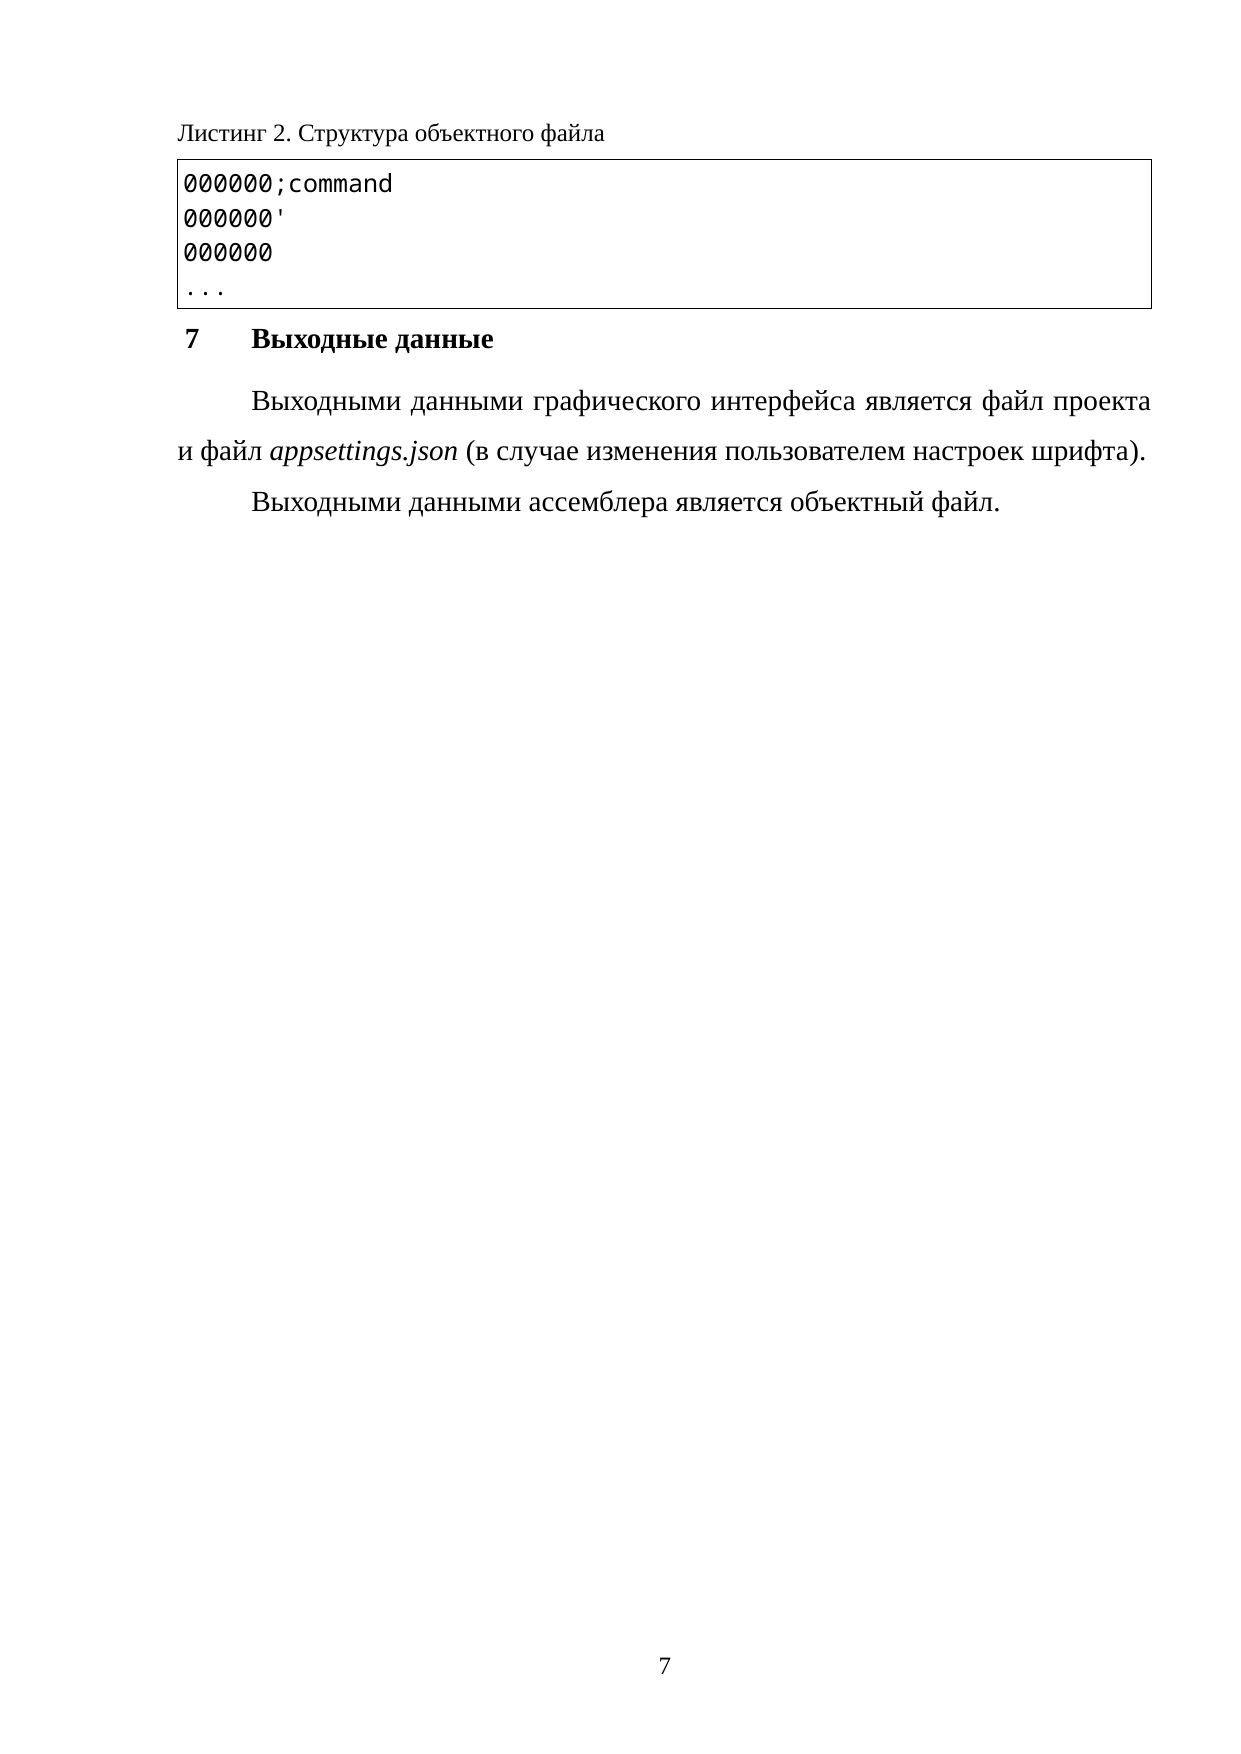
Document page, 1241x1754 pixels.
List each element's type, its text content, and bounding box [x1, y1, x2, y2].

text Листинг 2. Структура объектного файла [177, 118, 1152, 147]
text Выходными данными ассемблера является объектный файл. [177, 484, 1152, 517]
subtitle Выходные данные [177, 321, 1152, 354]
text Выходными данными графического интерфейса является файл проекта и файл appsettings.json (в случае изменения пользователем настроек шрифта). [177, 383, 1152, 467]
table_header 000000;command 000000' 000000 ... [178, 160, 1151, 308]
